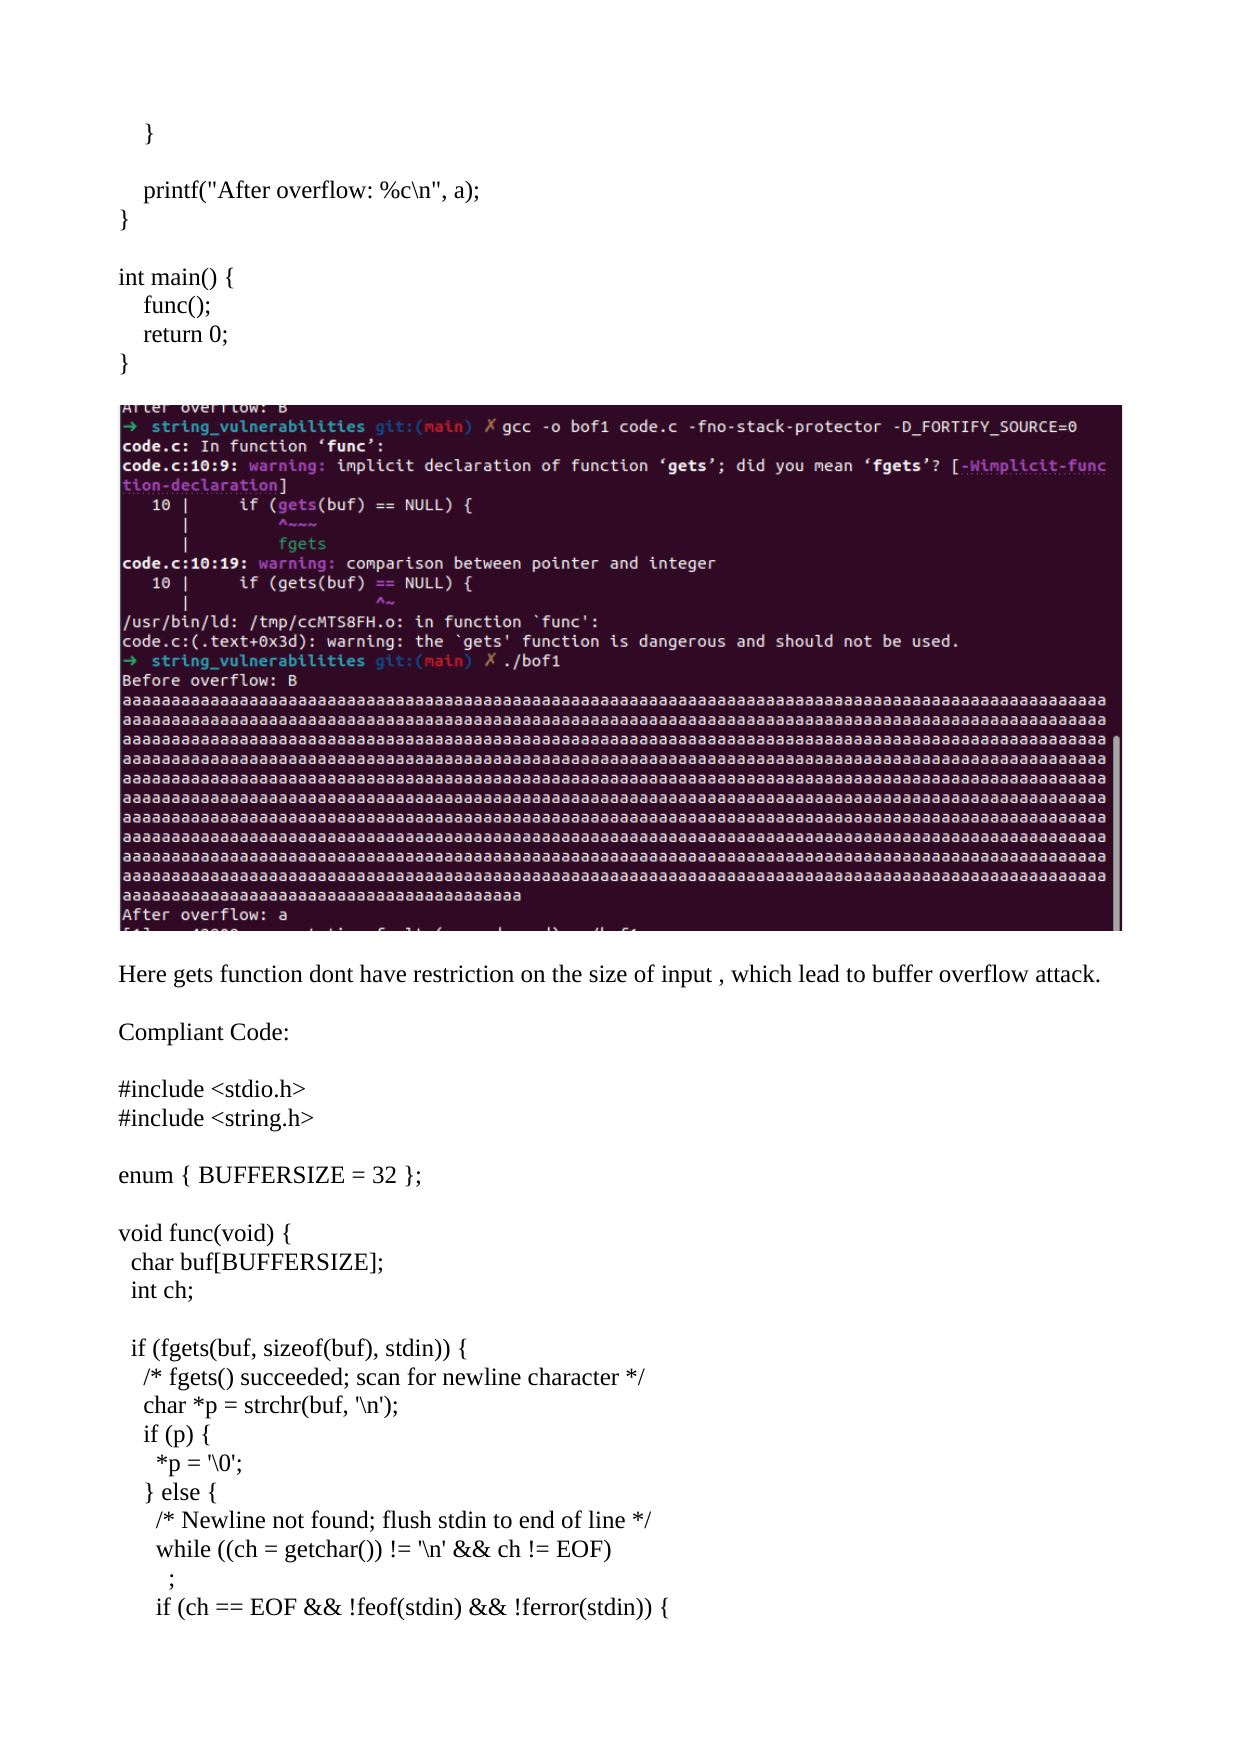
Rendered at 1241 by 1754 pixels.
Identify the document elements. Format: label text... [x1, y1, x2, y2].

text if (ch == EOF && !feof(stdin) && !ferror(stdin)) { [118, 1592, 1122, 1620]
text int ch; [118, 1275, 1122, 1304]
text enum { BUFFERSIZE = 32 }; [118, 1160, 1122, 1189]
text char buf[BUFFERSIZE]; [118, 1247, 1122, 1275]
text while ((ch = getchar()) != '\n' && ch != EOF) [118, 1534, 1122, 1563]
text printf("After overflow: %c\n", a); [118, 176, 1122, 204]
text int main() { [118, 262, 1122, 291]
text if (p) { [118, 1419, 1122, 1448]
text } else { [118, 1477, 1122, 1505]
text *p = '\0'; [118, 1448, 1122, 1477]
text #include <string.h> [118, 1103, 1122, 1132]
text char *p = strchr(buf, '\n'); [118, 1390, 1122, 1419]
text Here gets function dont have restriction on the size of input , which lead to buffer overflow attack. [118, 959, 1122, 988]
text /* Newline not found; flush stdin to end of line */ [118, 1505, 1122, 1534]
text if (fgets(buf, sizeof(buf), stdin)) { [118, 1333, 1122, 1362]
text Compliant Code: [118, 1017, 1122, 1045]
text ; [118, 1563, 1122, 1592]
text } [118, 118, 1122, 147]
text #include <stdio.h> [118, 1074, 1122, 1103]
text } [118, 348, 1122, 377]
text } [118, 204, 1122, 233]
text return 0; [118, 319, 1122, 348]
text /* fgets() succeeded; scan for newline character */ [118, 1362, 1122, 1390]
text void func(void) { [118, 1218, 1122, 1247]
text func(); [118, 291, 1122, 319]
picture [118, 405, 1123, 931]
